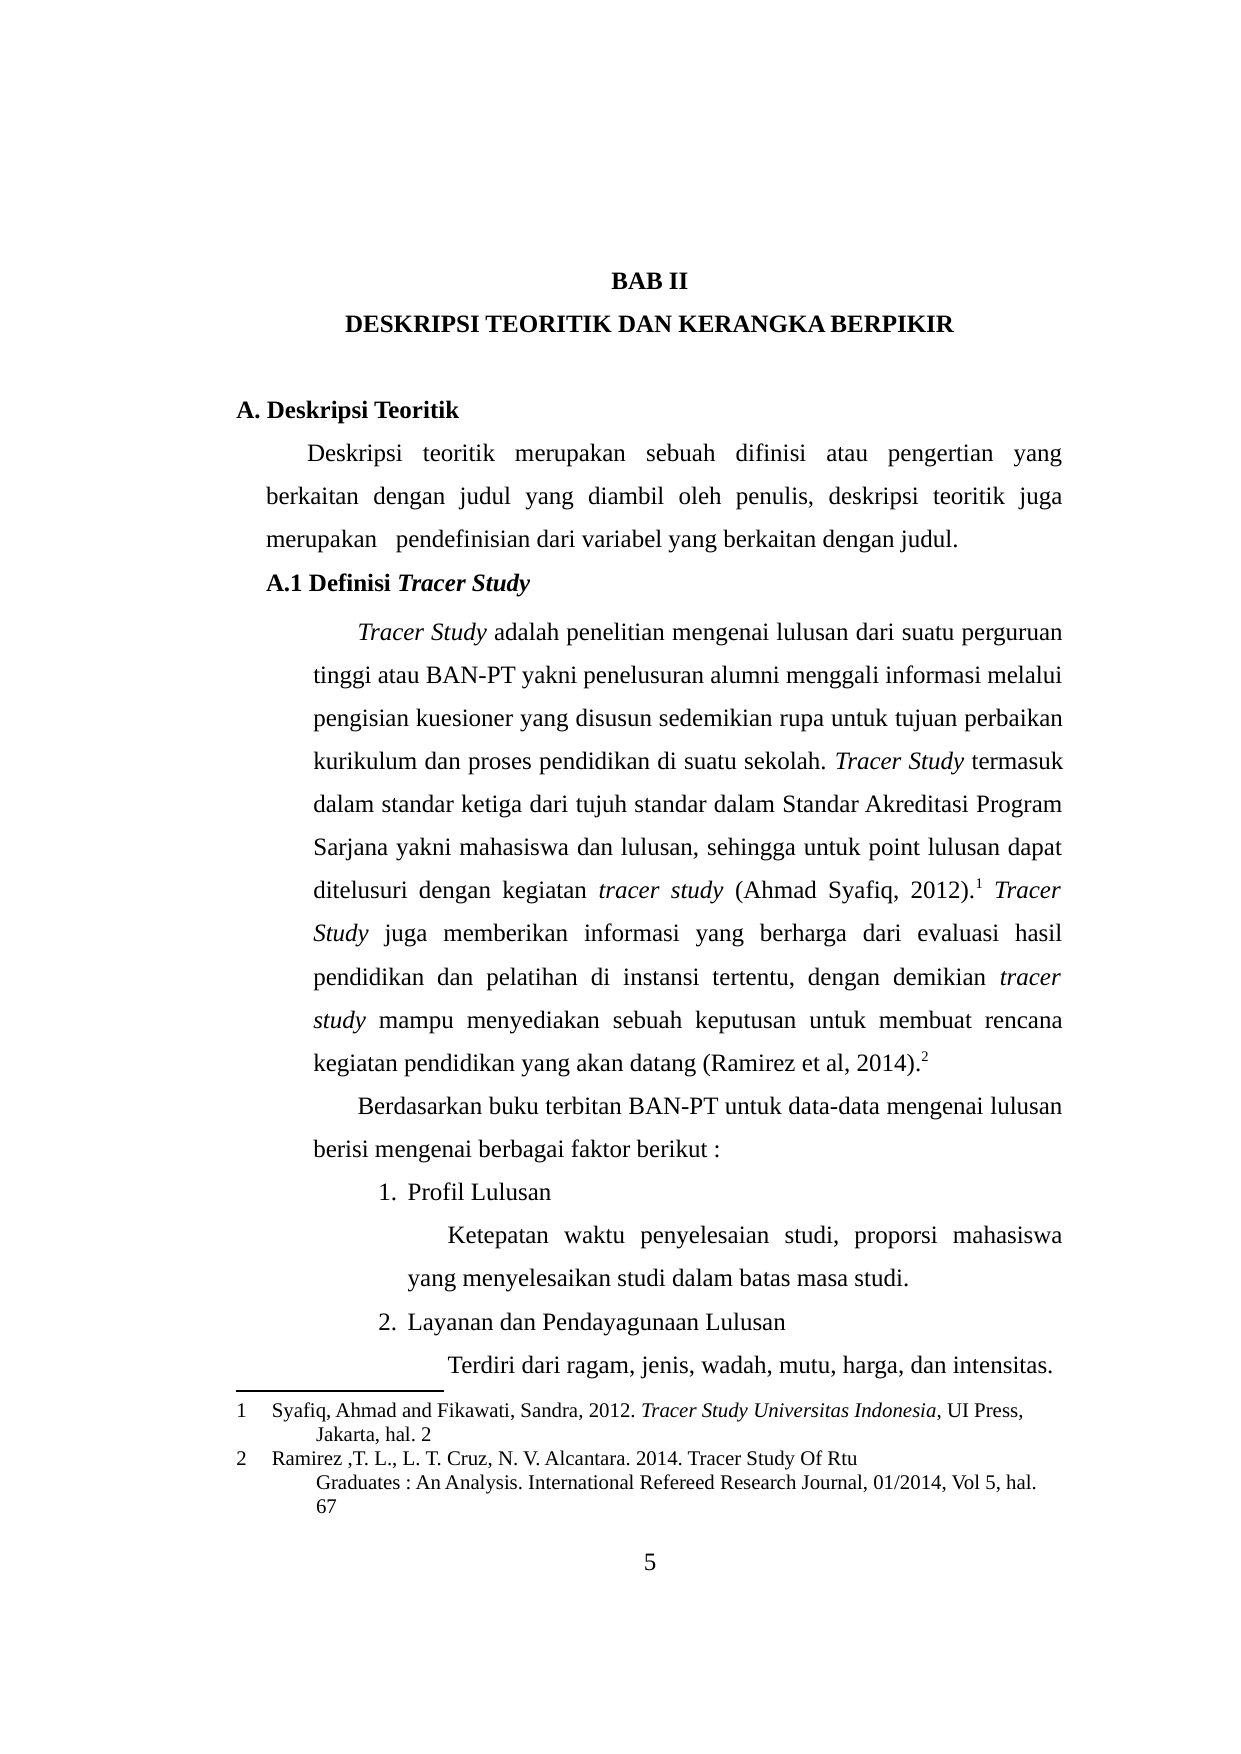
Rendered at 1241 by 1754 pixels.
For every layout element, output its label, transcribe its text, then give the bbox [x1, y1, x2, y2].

list Terdiri dari ragam, jenis, wadah, mutu, harga, dan intensitas. [378, 1350, 1063, 1378]
text Ramirez ,T. L., L. T. Cruz, N. V. Alcantara. 2014. Tracer Study Of Rtu [236, 1446, 1063, 1470]
text Deskripsi teoritik merupakan sebuah difinisi atau pengertian yang berkaitan dengan judul yang diambil oleh penulis, deskripsi teoritik juga merupakan pendefinisian dari variabel yang berkaitan dengan judul. [266, 438, 1063, 553]
list Berdasarkan buku terbitan BAN-PT untuk data-data mengenai lulusan berisi mengenai berbagai faktor berikut : [313, 1091, 1063, 1163]
text Graduates : An Analysis. International Refereed Research Journal, 01/2014, Vol 5, hal. 67 [236, 1470, 1063, 1518]
subtitle BAB II [236, 266, 1063, 294]
text Tracer Study adalah penelitian mengenai lulusan dari suatu perguruan tinggi atau BAN-PT yakni penelusuran alumni menggali informasi melalui pengisian kuesioner yang disusun sedemikian rupa untuk tujuan perbaikan kurikulum dan proses pendidikan di suatu sekolah. Tracer Study termasuk dalam standar ketiga dari tujuh standar dalam Standar Akreditasi Program Sarjana yakni mahasiswa dan lulusan, sehingga untuk point lulusan dapat ditelusuri dengan kegiatan tracer study (Ahmad Syafiq, 2012). Tracer Study juga memberikan informasi yang berharga dari evaluasi hasil pendidikan dan pelatihan di instansi tertentu, dengan demikian tracer study mampu menyediakan sebuah keputusan untuk membuat rencana kegiatan pendidikan yang akan datang (Ramirez et al, 2014). [313, 617, 1063, 1077]
text Syafiq, Ahmad and Fikawati, Sandra, 2012. Tracer Study Universitas Indonesia, UI Press, Jakarta, hal. 2 [236, 1397, 1063, 1446]
list Profil Lulusan [378, 1177, 1063, 1206]
list Layanan dan Pendayagunaan Lulusan [378, 1307, 1063, 1335]
list Ketepatan waktu penyelesaian studi, proporsi mahasiswa yang menyelesaikan studi dalam batas masa studi. [378, 1220, 1063, 1292]
text A.1 Definisi Tracer Study [266, 568, 1063, 596]
text A. Deskripsi Teoritik [236, 395, 1063, 424]
subtitle DESKRIPSI TEORITIK DAN KERANGKA BERPIKIR [236, 309, 1063, 338]
